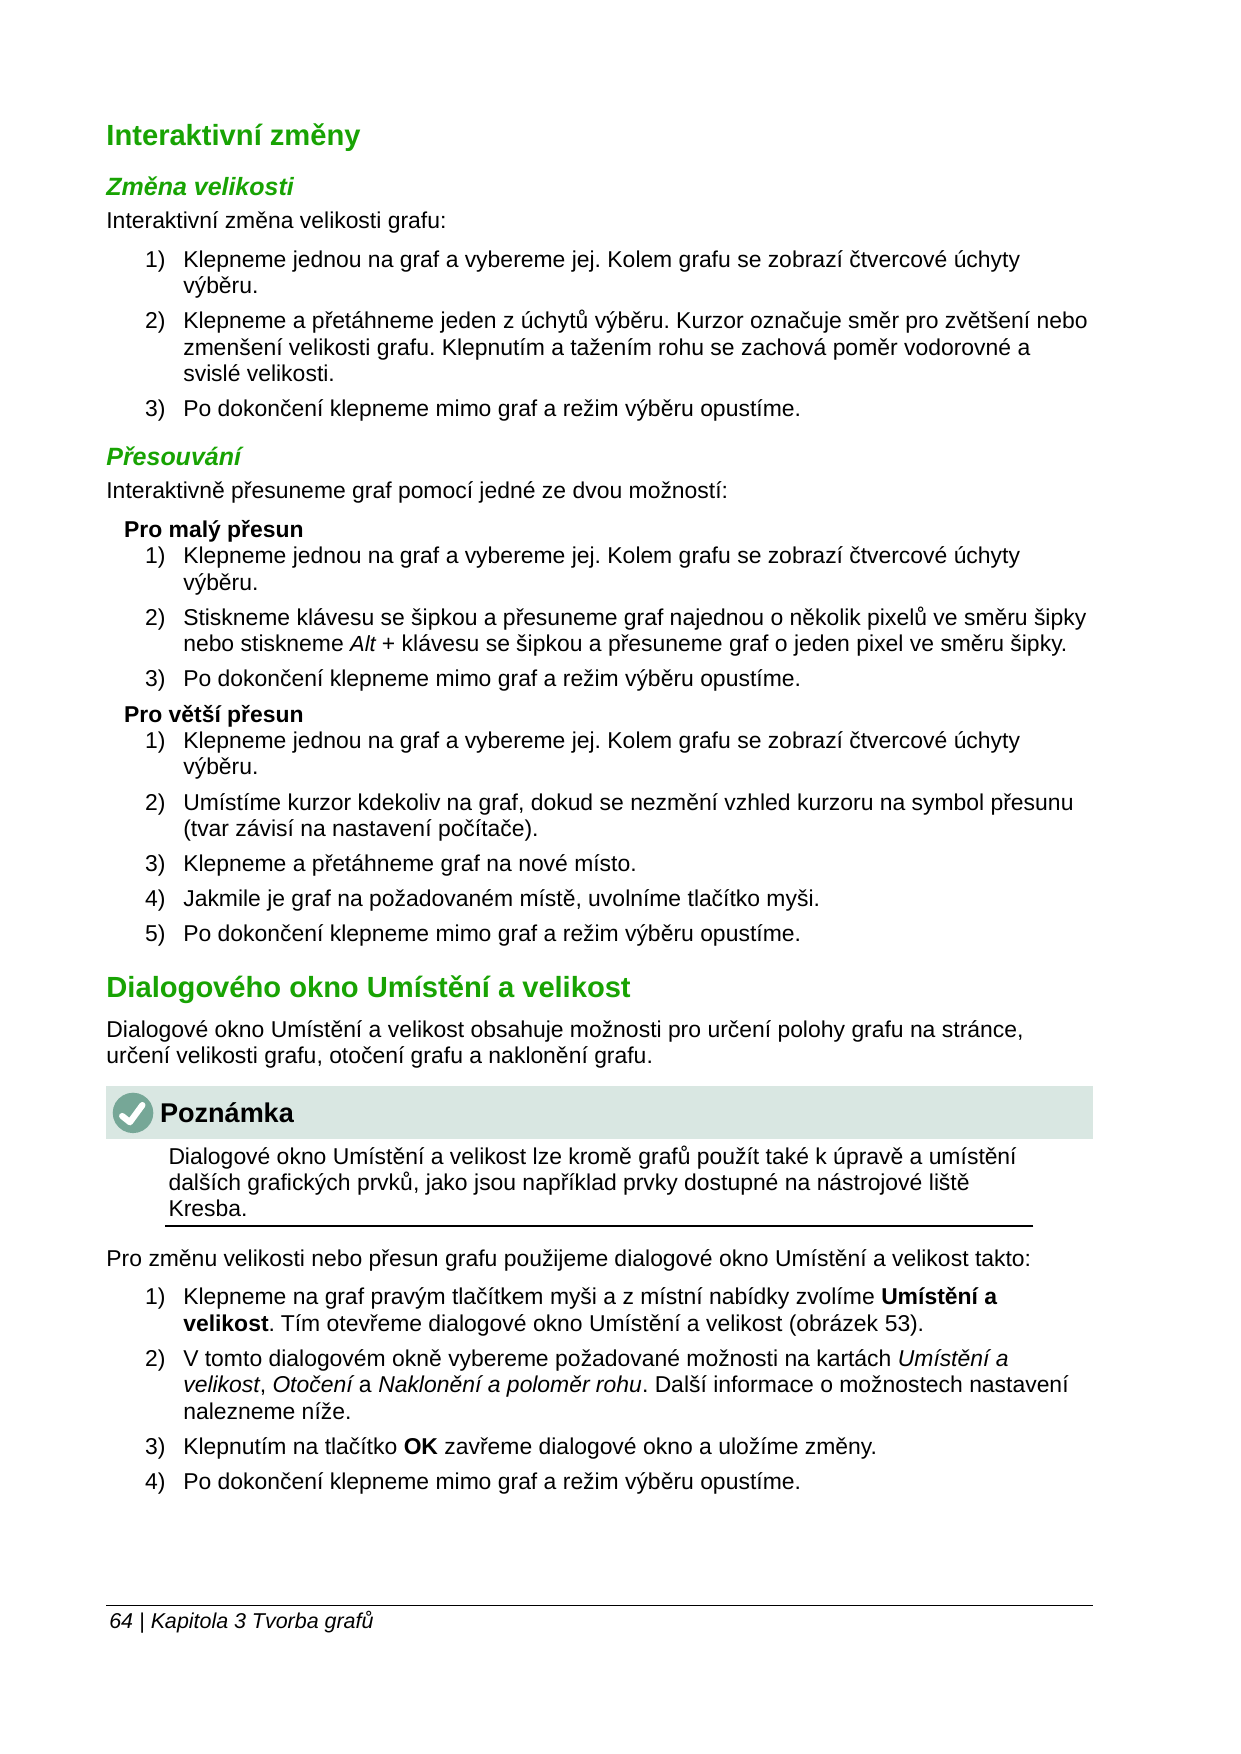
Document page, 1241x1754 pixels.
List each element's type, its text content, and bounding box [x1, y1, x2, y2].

text Dialogové okno Umístění a velikost obsahuje možnosti pro určení polohy grafu na stránce, určení velikosti grafu, otočení grafu a naklonění grafu. [106, 1016, 1093, 1068]
list Jakmile je graf na požadovaném místě, uvolníme tlačítko myši. [165, 885, 1093, 912]
text Interaktivní změna velikosti grafu: [106, 207, 1093, 233]
subtitle Interaktivní změny [106, 118, 1093, 152]
text Pro malý přesun [124, 516, 1093, 542]
list Klepneme a přetáhneme jeden z úchytů výběru. Kurzor označuje směr pro zvětšení nebo zmenšení velikosti grafu. Klepnutím a tažením rohu se zachová poměr vodorovné a svislé velikosti. [165, 307, 1093, 386]
list Klepneme jednou na graf a vybereme jej. Kolem grafu se zobrazí čtvercové úchyty výběru. [165, 542, 1093, 595]
text Pro větší přesun [124, 701, 1093, 727]
text Dialogové okno Umístění a velikost lze kromě grafů použít také k úpravě a umístění dalších grafických prvků, jako jsou například prvky dostupné na nástrojové liště Kresba. [165, 1139, 1033, 1225]
subtitle Změna velikosti [106, 172, 1093, 201]
subtitle Dialogového okno Umístění a velikost [106, 970, 1093, 1004]
subtitle Poznámka [106, 1086, 1093, 1139]
subtitle Přesouvání [106, 442, 1093, 471]
list Pro změnu velikosti nebo přesun grafu použijeme dialogové okno Umístění a velikost takto: [106, 1244, 1093, 1271]
list Klepneme a přetáhneme graf na nové místo. [165, 850, 1093, 876]
list Umístíme kurzor kdekoliv na graf, dokud se nezmění vzhled kurzoru na symbol přesunu (tvar závisí na nastavení počítače). [165, 788, 1093, 841]
list Po dokončení klepneme mimo graf a režim výběru opustíme. [165, 395, 1093, 422]
list Po dokončení klepneme mimo graf a režim výběru opustíme. [165, 920, 1093, 947]
list V tomto dialogovém okně vybereme požadované možnosti na kartách Umístění a velikost, Otočení a Naklonění a poloměr rohu. Další informace o možnostech nastavení nalezneme níže. [165, 1345, 1093, 1424]
list Klepnutím na tlačítko OK zavřeme dialogové okno a uložíme změny. [165, 1433, 1093, 1459]
list Klepneme jednou na graf a vybereme jej. Kolem grafu se zobrazí čtvercové úchyty výběru. [165, 246, 1093, 298]
list Po dokončení klepneme mimo graf a režim výběru opustíme. [165, 1468, 1093, 1494]
list Stiskneme klávesu se šipkou a přesuneme graf najednou o několik pixelů ve směru šipky nebo stiskneme Alt + klávesu se šipkou a přesuneme graf o jeden pixel ve směru šipky. [165, 604, 1093, 656]
list Klepneme jednou na graf a vybereme jej. Kolem grafu se zobrazí čtvercové úchyty výběru. [165, 727, 1093, 779]
text Interaktivně přesuneme graf pomocí jedné ze dvou možností: [106, 477, 1093, 503]
list Klepneme na graf pravým tlačítkem myši a z místní nabídky zvolíme Umístění a velikost. Tím otevřeme dialogové okno Umístění a velikost (obrázek 53). [165, 1283, 1093, 1336]
list Po dokončení klepneme mimo graf a režim výběru opustíme. [165, 665, 1093, 692]
